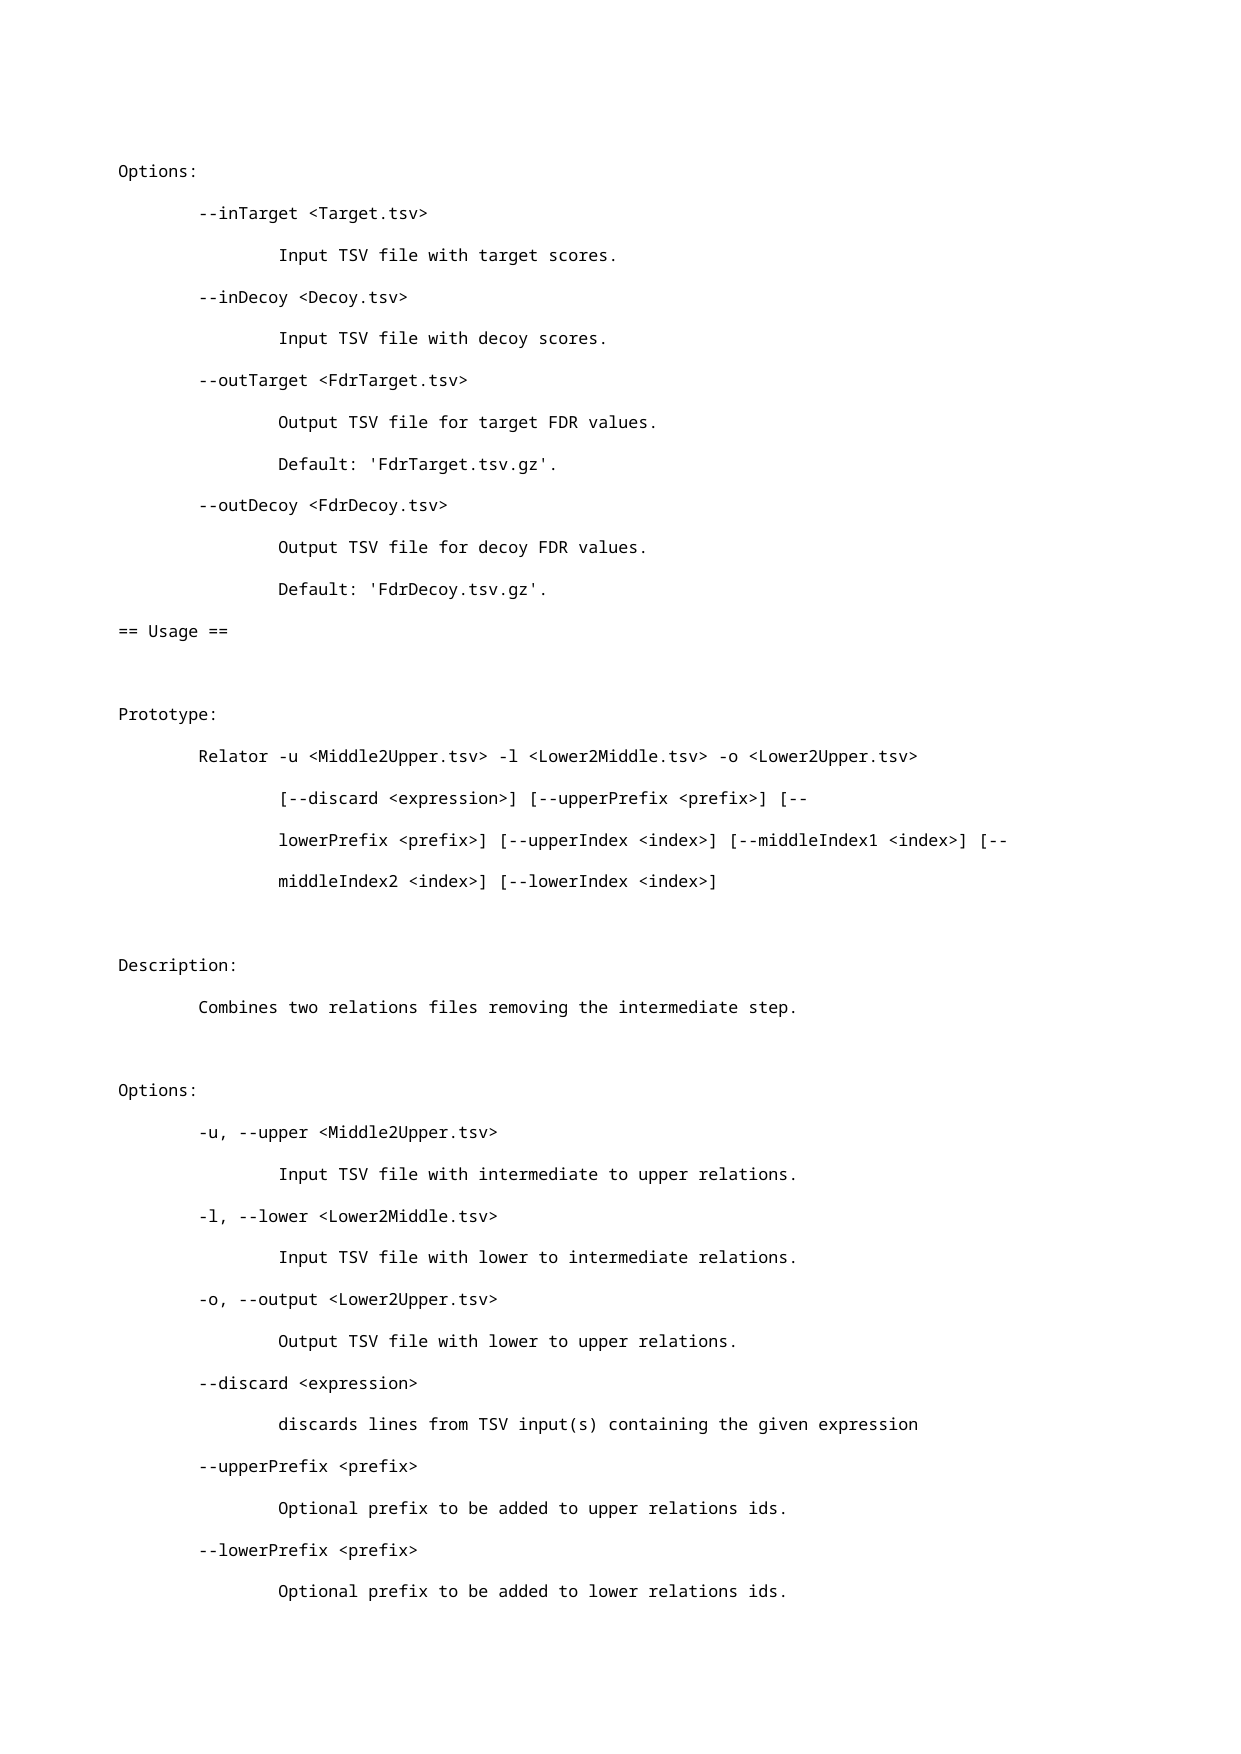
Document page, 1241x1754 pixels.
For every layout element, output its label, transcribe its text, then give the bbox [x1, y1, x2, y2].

text Input TSV file with intermediate to upper relations. [118, 1162, 1122, 1185]
text Output TSV file for target FDR values. [118, 411, 1122, 433]
text middleIndex2 <index>] [--lowerIndex <index>] [118, 870, 1122, 893]
text --outDecoy <FdrDecoy.tsv> [118, 494, 1122, 517]
text Output TSV file with lower to upper relations. [118, 1329, 1122, 1352]
text Relator -u <Middle2Upper.tsv> -l <Lower2Middle.tsv> -o <Lower2Upper.tsv> [118, 745, 1122, 767]
text Output TSV file for decoy FDR values. [118, 536, 1122, 558]
text -u, --upper <Middle2Upper.tsv> [118, 1121, 1122, 1143]
text Prototype: [118, 703, 1122, 726]
text lowerPrefix <prefix>] [--upperIndex <index>] [--middleIndex1 <index>] [-- [118, 828, 1122, 851]
text --outTarget <FdrTarget.tsv> [118, 369, 1122, 391]
text --inTarget <Target.tsv> [118, 202, 1122, 224]
text Default: 'FdrDecoy.tsv.gz'. [118, 578, 1122, 600]
text --upperPrefix <prefix> [118, 1455, 1122, 1477]
text Optional prefix to be added to upper relations ids. [118, 1497, 1122, 1519]
text --discard <expression> [118, 1371, 1122, 1394]
text --lowerPrefix <prefix> [118, 1538, 1122, 1561]
text Options: [118, 160, 1122, 183]
text discards lines from TSV input(s) containing the given expression [118, 1413, 1122, 1436]
text == Usage == [118, 619, 1122, 642]
text Default: 'FdrTarget.tsv.gz'. [118, 452, 1122, 475]
text Input TSV file with lower to intermediate relations. [118, 1246, 1122, 1269]
text [--discard <expression>] [--upperPrefix <prefix>] [-- [118, 786, 1122, 809]
text Combines two relations files removing the intermediate step. [118, 995, 1122, 1018]
text Input TSV file with decoy scores. [118, 327, 1122, 350]
text -l, --lower <Lower2Middle.tsv> [118, 1204, 1122, 1227]
text Options: [118, 1079, 1122, 1102]
text Optional prefix to be added to lower relations ids. [118, 1580, 1122, 1603]
text Description: [118, 953, 1122, 976]
text --inDecoy <Decoy.tsv> [118, 285, 1122, 308]
text Input TSV file with target scores. [118, 243, 1122, 266]
text -o, --output <Lower2Upper.tsv> [118, 1288, 1122, 1310]
